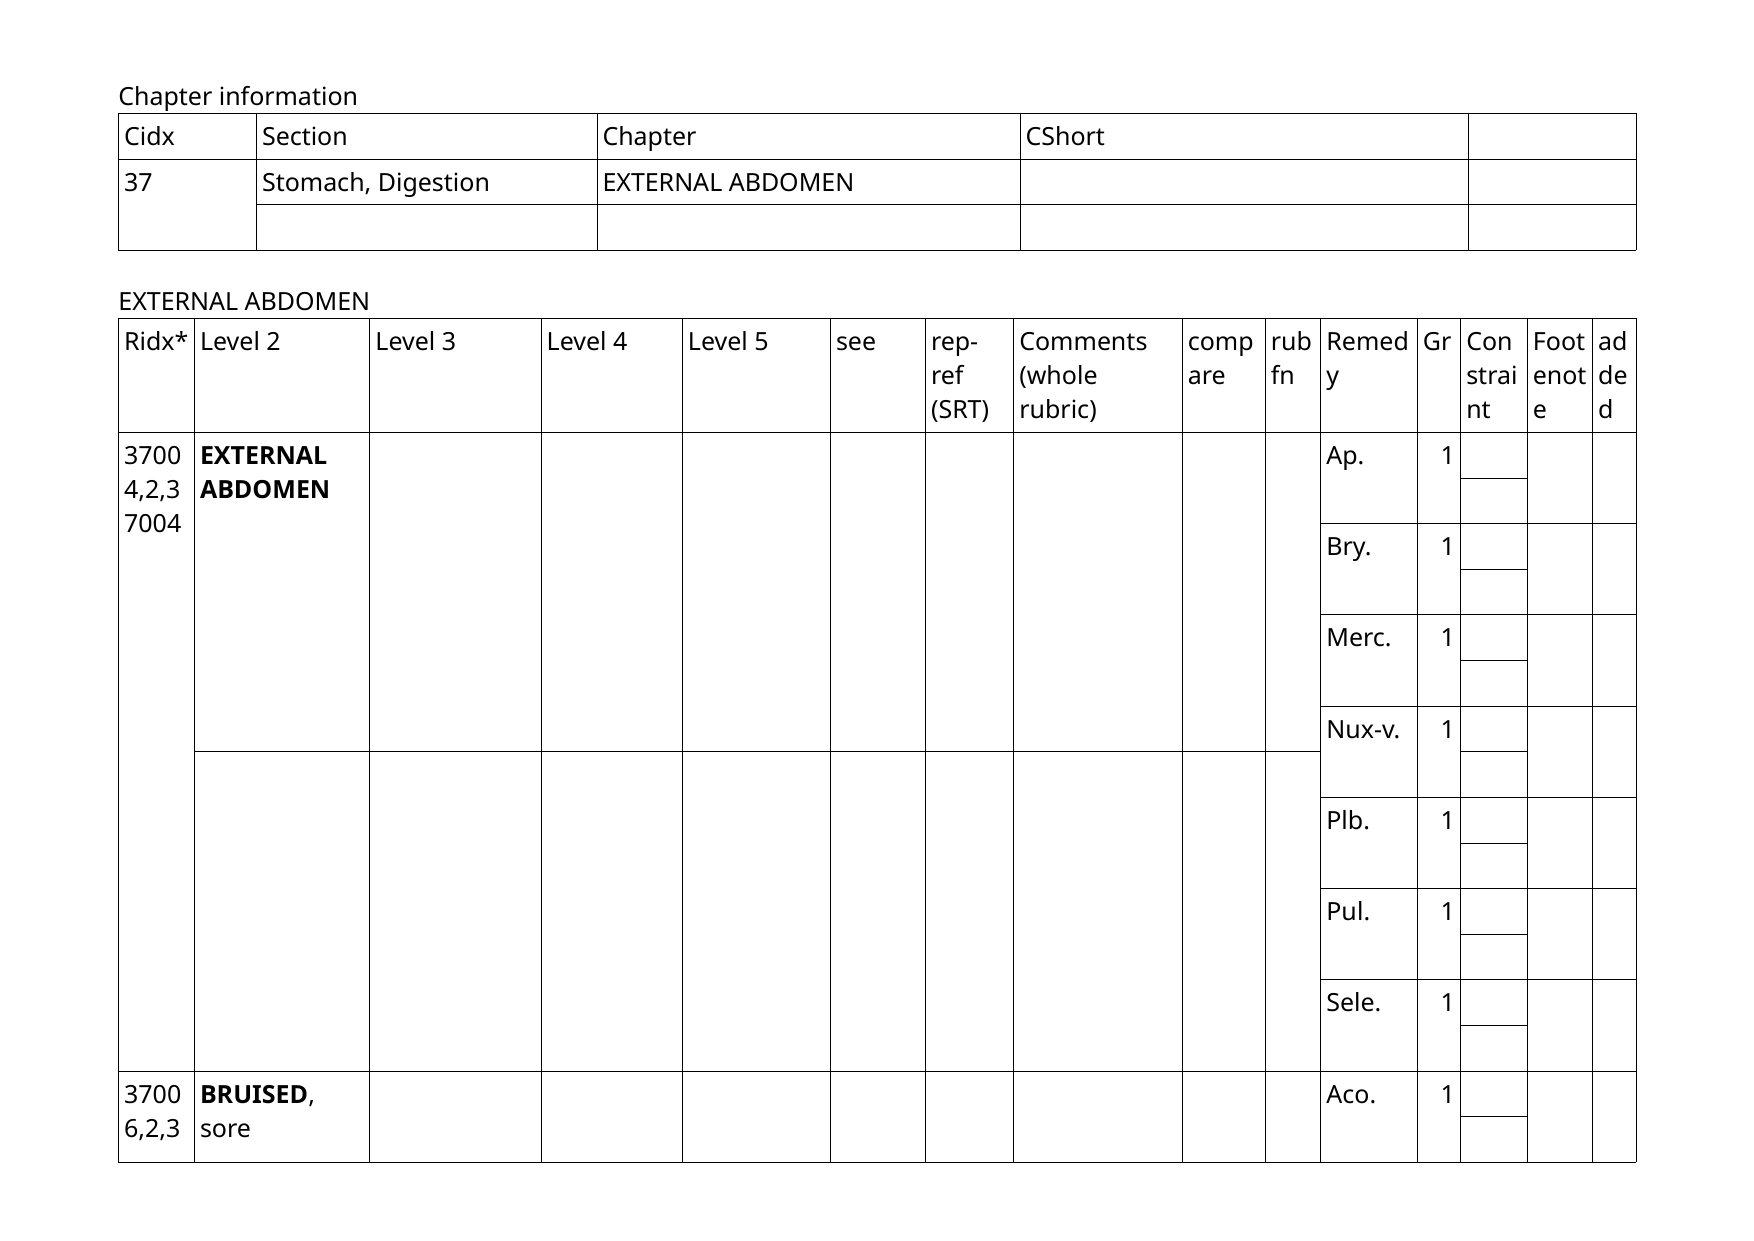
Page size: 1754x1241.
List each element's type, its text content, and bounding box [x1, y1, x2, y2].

table_cell [831, 1072, 925, 1162]
table_header Chapter [598, 114, 1020, 158]
table_cell EXTERNAL ABDOMEN [598, 160, 1020, 204]
table_cell [926, 752, 1013, 1071]
table_cell [831, 752, 925, 1071]
table_cell Nux-v. [1321, 707, 1417, 797]
table_cell [1469, 160, 1636, 204]
table_cell [542, 752, 682, 1071]
table_cell [1593, 798, 1636, 888]
table_cell [1593, 524, 1636, 614]
table_cell 1 [1418, 433, 1460, 523]
table_cell [1461, 1117, 1527, 1162]
table_cell [1461, 524, 1527, 569]
table_cell [1021, 205, 1468, 250]
table_cell 37004,2,37004 [119, 433, 194, 1071]
table_cell [195, 752, 369, 1071]
table_cell [598, 205, 1020, 250]
table_cell [1014, 1072, 1182, 1162]
table_cell Plb. [1321, 798, 1417, 888]
table_cell [926, 1072, 1013, 1162]
table_cell [1266, 1072, 1320, 1162]
table_cell [1183, 752, 1265, 1071]
table_cell 37 [119, 160, 256, 250]
table_cell External Abdomen [195, 433, 369, 751]
table_cell [1461, 570, 1527, 614]
table_cell [1461, 935, 1527, 979]
table_cell [1461, 980, 1527, 1025]
table_cell [1469, 205, 1636, 250]
table_cell [1461, 1072, 1527, 1116]
table_cell [1528, 980, 1592, 1071]
text Chapter information [118, 79, 1636, 113]
table_cell 1 [1418, 707, 1460, 797]
table_cell [1021, 160, 1468, 204]
table_cell [683, 752, 830, 1071]
table_cell [542, 433, 682, 751]
table_cell Merc. [1321, 615, 1417, 706]
table_header Level 5 [683, 319, 830, 432]
table_cell [1528, 615, 1592, 706]
table_cell [370, 1072, 541, 1162]
table_cell [1593, 433, 1636, 523]
table_header Remedy [1321, 319, 1417, 432]
table_cell 1 [1418, 524, 1460, 614]
table_cell [1461, 752, 1527, 797]
table_header Section [257, 114, 597, 158]
table_cell Bry. [1321, 524, 1417, 614]
table_cell [1593, 1072, 1636, 1162]
table_cell 1 [1418, 615, 1460, 706]
table_cell [1593, 707, 1636, 797]
table_cell Pul. [1321, 889, 1417, 979]
table_header CShort [1021, 114, 1468, 158]
table_cell [1461, 798, 1527, 842]
table_cell [1266, 752, 1320, 1071]
table_cell [370, 752, 541, 1071]
table_header see [831, 319, 925, 432]
table_cell [1528, 707, 1592, 797]
table_header Level 4 [542, 319, 682, 432]
table_cell [1461, 661, 1527, 706]
table_cell 1 [1418, 889, 1460, 979]
table_cell [257, 205, 597, 250]
table_cell [1461, 615, 1527, 660]
table_header Footenote [1528, 319, 1592, 432]
table_cell [683, 433, 830, 751]
table_cell [1528, 1072, 1592, 1162]
table_cell [1266, 433, 1320, 751]
table_cell [926, 433, 1013, 751]
table_cell [1528, 798, 1592, 888]
table_header rep-ref (SRT) [926, 319, 1013, 432]
table_cell [370, 433, 541, 751]
table_cell [831, 433, 925, 751]
table_cell [1014, 752, 1182, 1071]
table_header Constraint [1461, 319, 1527, 432]
table_cell [1183, 1072, 1265, 1162]
table_header Gr [1418, 319, 1460, 432]
table_cell 1 [1418, 798, 1460, 888]
table_cell 1 [1418, 1072, 1460, 1162]
table_cell 37006,2,3 [119, 1072, 194, 1162]
table_header rub fn [1266, 319, 1320, 432]
table_header compare [1183, 319, 1265, 432]
table_cell [683, 1072, 830, 1162]
table_header Comments (whole rubric) [1014, 319, 1182, 432]
table_header [1469, 114, 1636, 158]
table_cell bruised, sore [195, 1072, 369, 1162]
table_cell [1014, 433, 1182, 751]
table_header Ridx* [119, 319, 194, 432]
table_cell [1461, 844, 1527, 888]
table_cell [1183, 433, 1265, 751]
table_cell [1593, 889, 1636, 979]
table_cell Aco. [1321, 1072, 1417, 1162]
table_cell Ap. [1321, 433, 1417, 523]
table_header Cidx [119, 114, 256, 158]
table_cell [1461, 889, 1527, 934]
table_header Level 2 [195, 319, 369, 432]
table_header added [1593, 319, 1636, 432]
table_cell Stomach, Digestion [257, 160, 597, 204]
table_cell Sele. [1321, 980, 1417, 1071]
table_cell 1 [1418, 980, 1460, 1071]
table_cell [1461, 707, 1527, 751]
table_cell [1528, 433, 1592, 523]
table_cell [1528, 524, 1592, 614]
table_cell [1461, 433, 1527, 477]
table_cell [1461, 1026, 1527, 1071]
table_cell [1593, 615, 1636, 706]
text EXTERNAL ABDOMEN [118, 284, 1636, 318]
table_header Level 3 [370, 319, 541, 432]
table_cell [1593, 980, 1636, 1071]
table_cell [1528, 889, 1592, 979]
table_cell [1461, 479, 1527, 523]
table_cell [542, 1072, 682, 1162]
